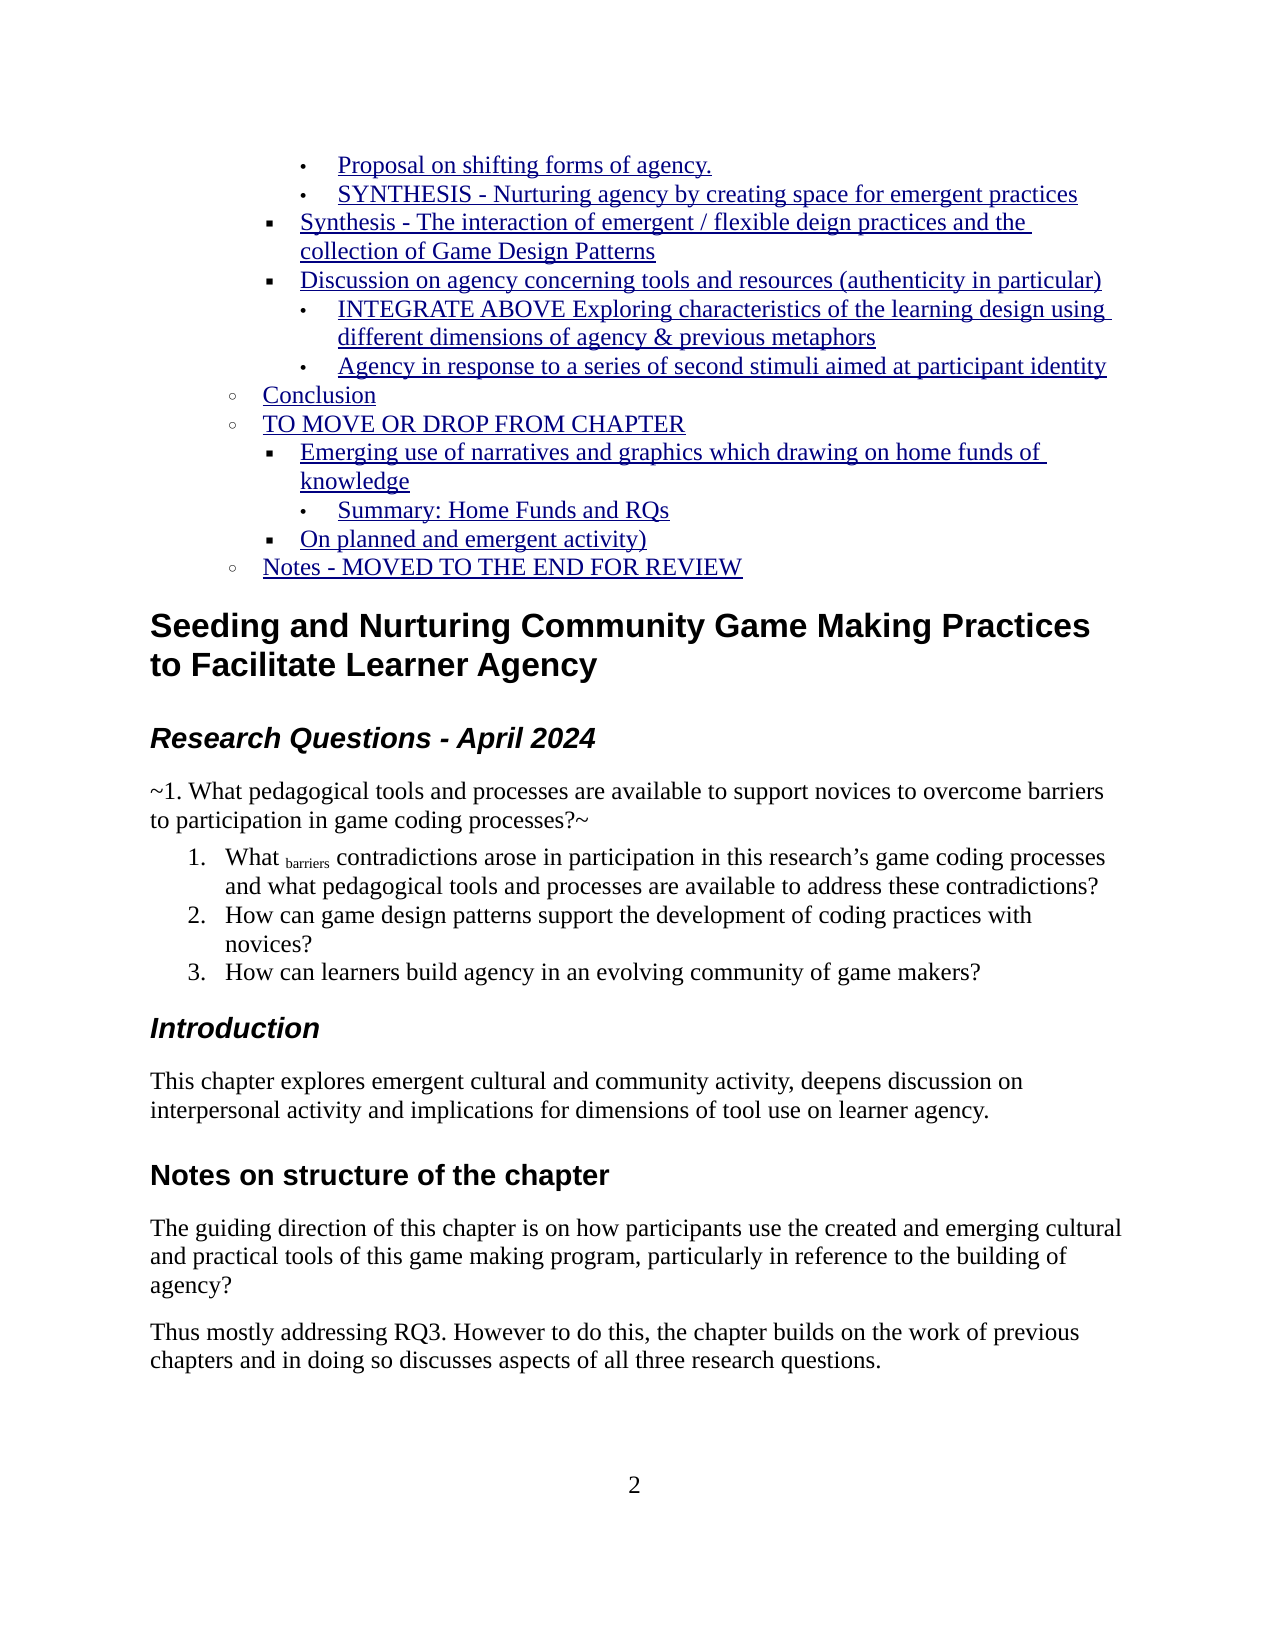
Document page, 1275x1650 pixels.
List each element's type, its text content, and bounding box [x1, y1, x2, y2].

list How can game design patterns support the development of coding practices with novices? [187, 900, 1125, 957]
text Thus mostly addressing RQ3. However to do this, the chapter builds on the work of previous chapters and in doing so discusses aspects of all three research questions. [150, 1317, 1125, 1374]
subtitle Seeding and Nurturing Community Game Making Practices to Facilitate Learner Agency [150, 606, 1125, 683]
list SYNTHESIS - Nurturing agency by creating space for emergent practices [300, 179, 1125, 207]
list INTEGRATE ABOVE Exploring characteristics of the learning design using different dimensions of agency & previous metaphors [300, 294, 1125, 351]
list On planned and emergent activity) [262, 524, 1125, 552]
text The guiding direction of this chapter is on how participants use the created and emerging cultural and practical tools of this game making program, particularly in reference to the building of agency? [150, 1213, 1125, 1299]
list Synthesis - The interaction of emergent / flexible deign practices and the collection of Game Design Patterns [262, 207, 1125, 265]
list Discussion on agency concerning tools and resources (authenticity in particular) [262, 265, 1125, 294]
subtitle Introduction [150, 1011, 1125, 1045]
list Notes - MOVED TO THE END FOR REVIEW [225, 552, 1125, 581]
subtitle Research Questions - April 2024 [150, 721, 1125, 754]
subtitle Notes on structure of the chapter [150, 1158, 1125, 1191]
list How can learners build agency in an evolving community of game makers? [187, 957, 1125, 986]
list Agency in response to a series of second stimuli aimed at participant identity [300, 351, 1125, 380]
list What barriers contradictions arose in participation in this research’s game coding processes and what pedagogical tools and processes are available to address these contradictions? [187, 842, 1125, 900]
list Conclusion [225, 380, 1125, 409]
list Proposal on shifting forms of agency. [300, 150, 1125, 179]
list Emerging use of narratives and graphics which drawing on home funds of knowledge [262, 437, 1125, 495]
text This chapter explores emergent cultural and community activity, deepens discussion on interpersonal activity and implications for dimensions of tool use on learner agency. [150, 1066, 1125, 1124]
list TO MOVE OR DROP FROM CHAPTER [225, 409, 1125, 437]
list Summary: Home Funds and RQs [300, 495, 1125, 524]
text ~1. What pedagogical tools and processes are available to support novices to overcome barriers to participation in game coding processes?~ [150, 776, 1125, 833]
